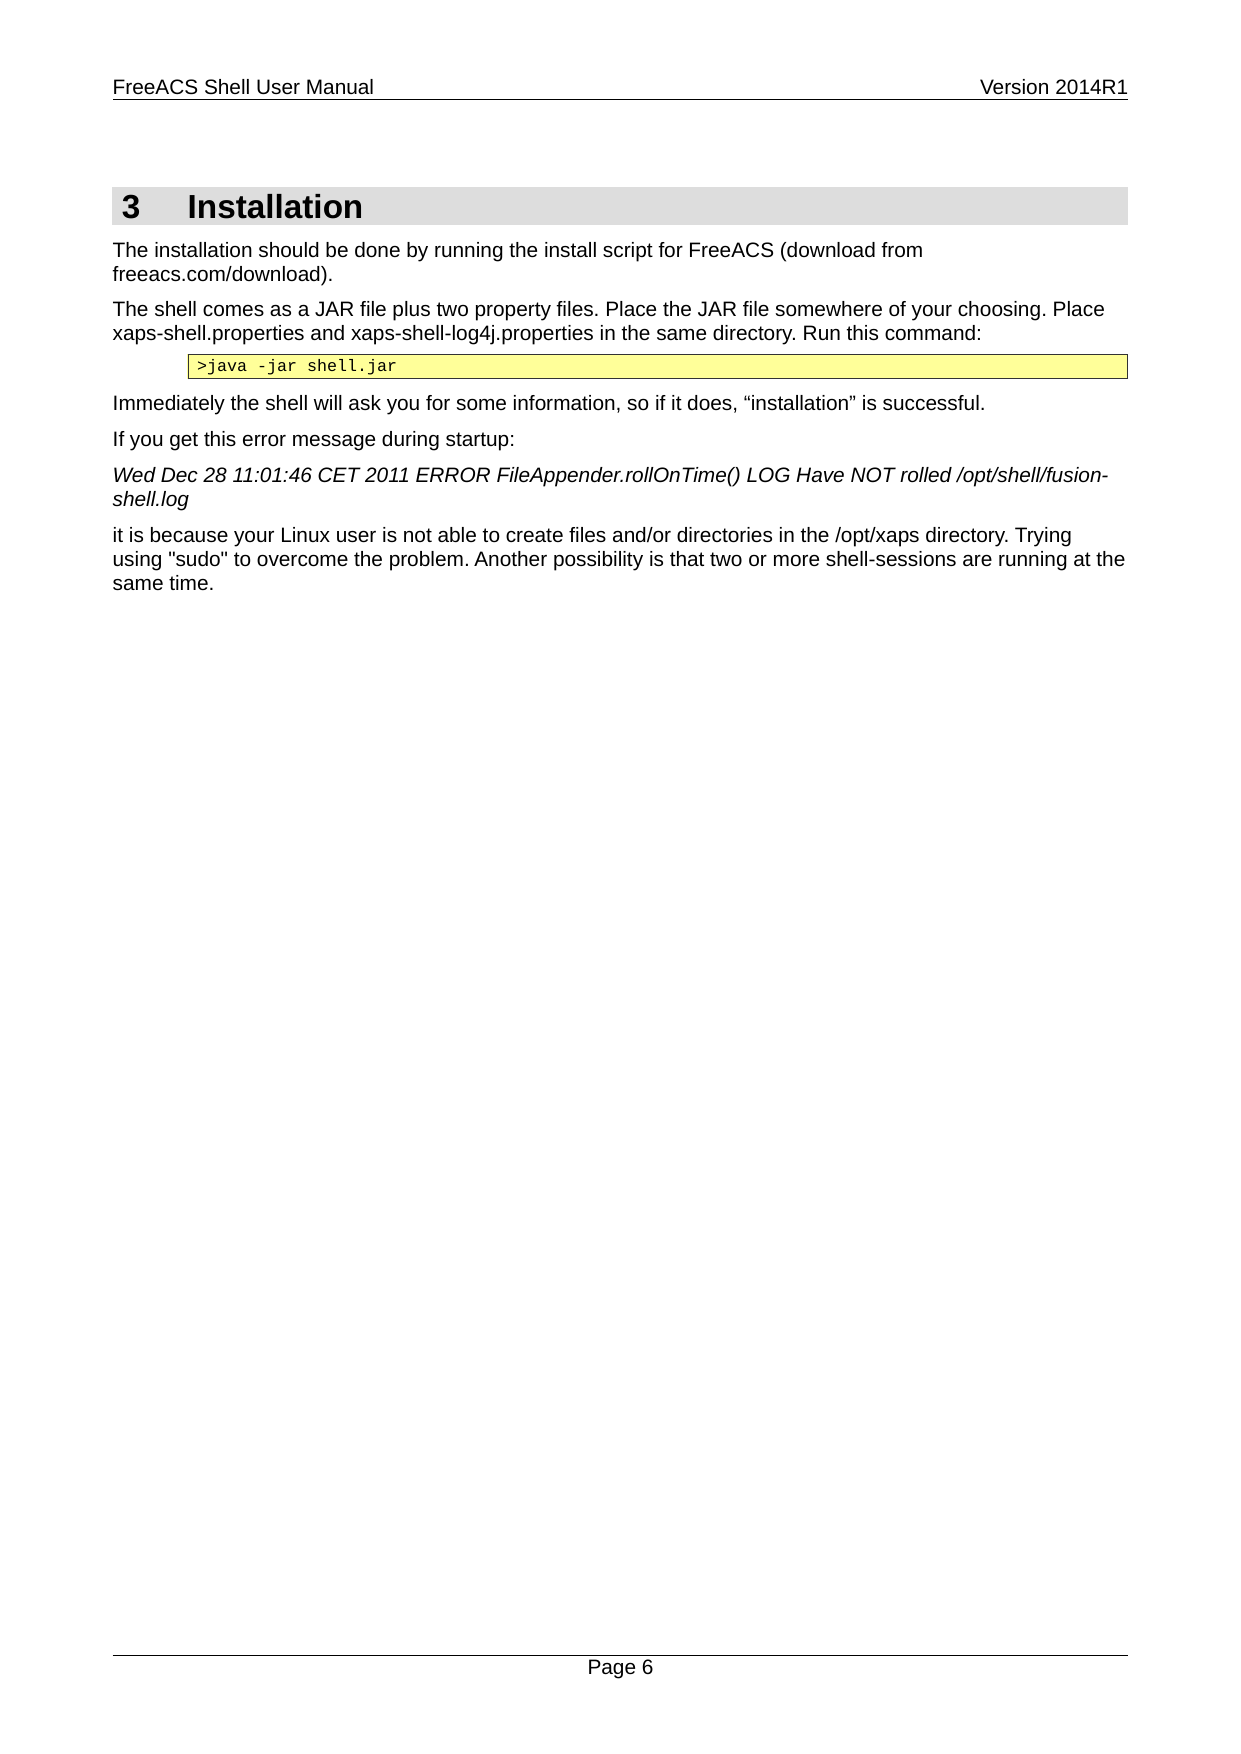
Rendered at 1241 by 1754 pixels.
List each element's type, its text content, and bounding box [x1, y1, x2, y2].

text it is because your Linux user is not able to create files and/or directories in the /opt/xaps directory. Trying using "sudo" to overcome the problem. Another possibility is that two or more shell-sessions are running at the same time. [112, 523, 1128, 595]
text Wed Dec 28 11:01:46 CET 2011 ERROR FileAppender.rollOnTime() LOG Have NOT rolled /opt/shell/fusion-shell.log [112, 463, 1128, 511]
subtitle Installation [112, 187, 1128, 225]
text Immediately the shell will ask you for some information, so if it does, “installation” is successful. [112, 391, 1128, 415]
text The shell comes as a JAR file plus two property files. Place the JAR file somewhere of your choosing. Place xaps-shell.properties and xaps-shell-log4j.properties in the same directory. Run this command: [112, 297, 1128, 345]
text >java -jar shell.jar [189, 355, 1127, 378]
text If you get this error message during startup: [112, 427, 1128, 451]
text The installation should be done by running the install script for FreeACS (download from freeacs.com/download). [112, 237, 1128, 285]
